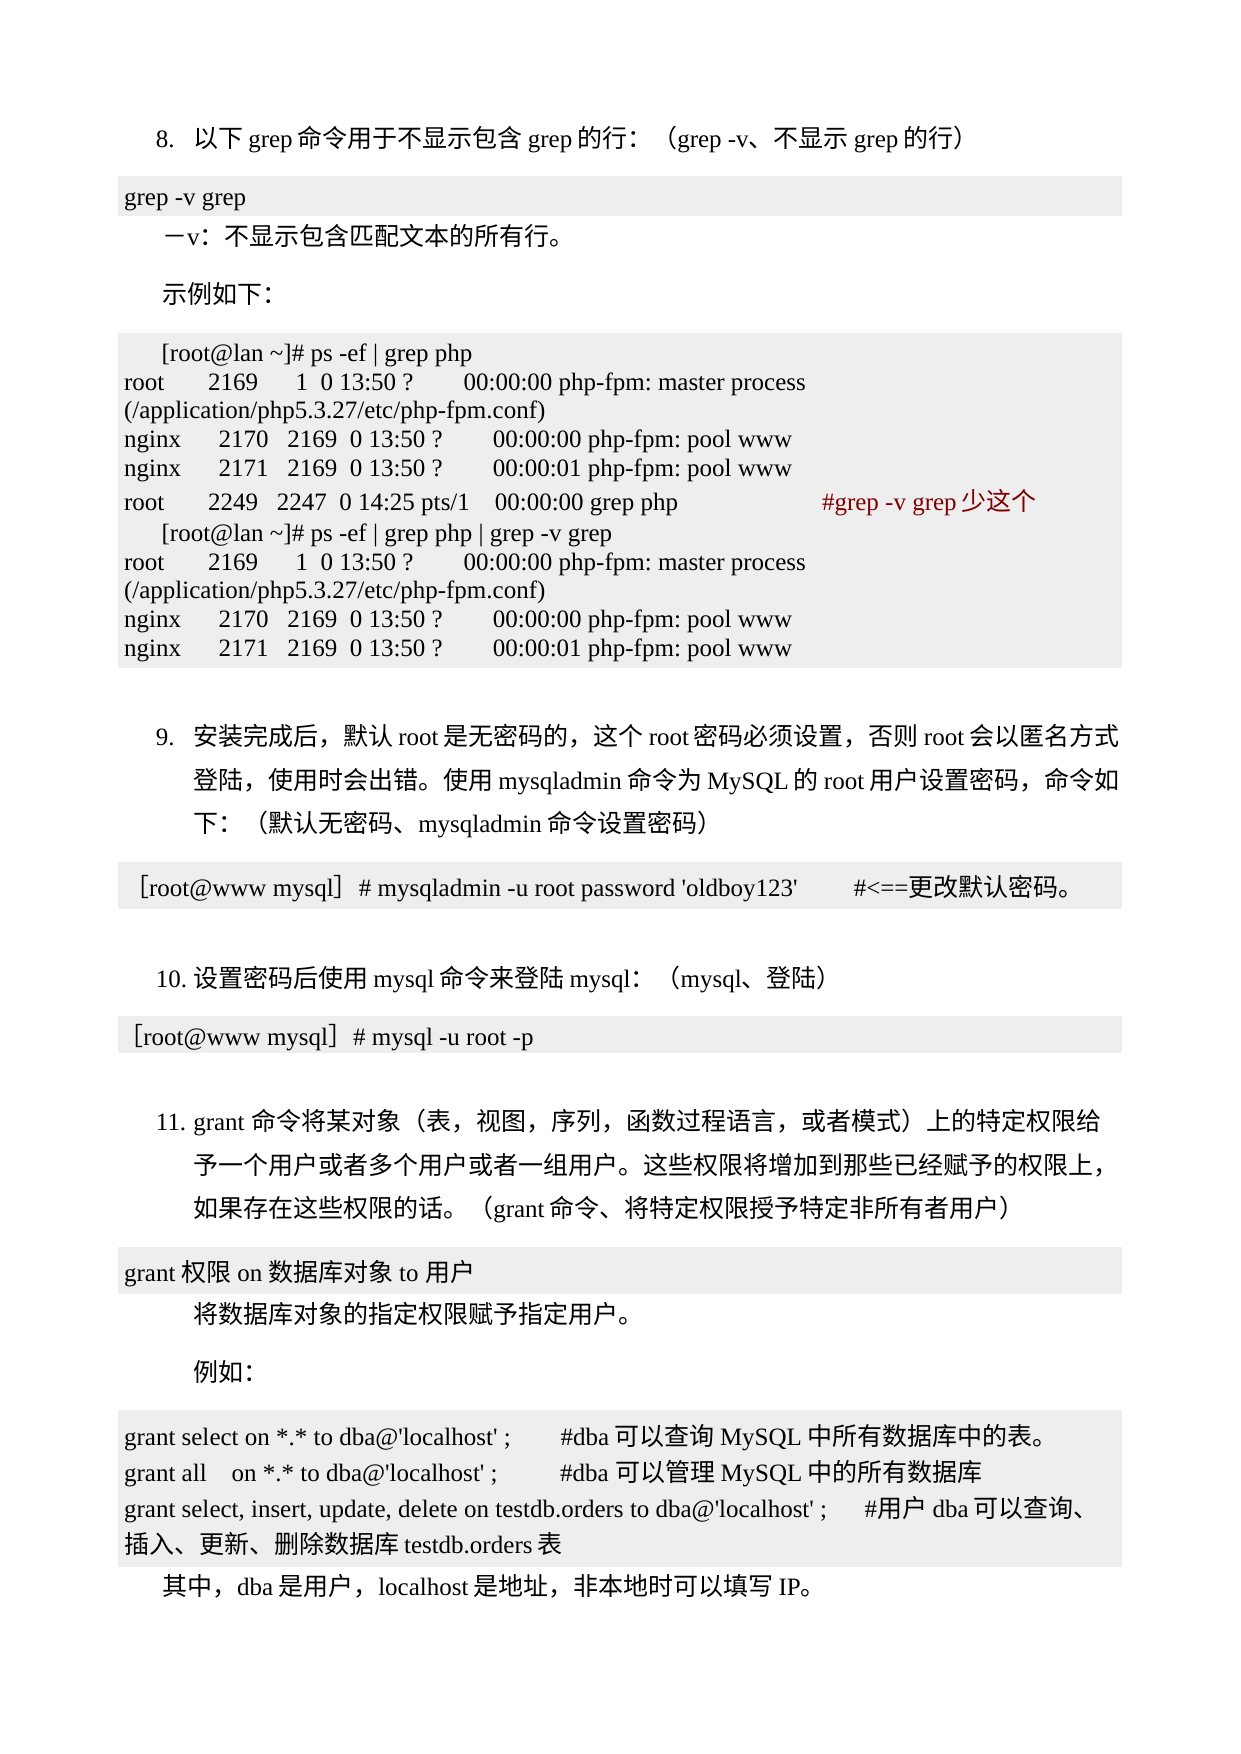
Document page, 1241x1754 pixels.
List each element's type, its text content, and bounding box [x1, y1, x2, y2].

list grant 命令将某对象（表，视图，序列，函数过程语言，或者模式）上的特定权限给予一个用户或者多个用户或者一组用户。这些权限将增加到那些已经赋予的权限上，如果存在这些权限的话。（grant命令、将特定权限授予特定非所有者用户） [156, 1102, 1122, 1225]
table_header grant select on *.* to dba@'localhost' ; #dba可以查询 MySQL 中所有数据库中的表。 grant all on *.* to dba@'localhost' ; #dba 可以管理 MySQL 中的所有数据库 grant select, insert, update, delete on testdb.orders to dba@'localhost' ; #用户dba可以查询、插入、更新、删除数据库testdb.orders表 [118, 1410, 1122, 1567]
list 将数据库对象的指定权限赋予指定用户。 [156, 1294, 1122, 1331]
text －v：不显示包含匹配文本的所有行。 [118, 216, 1122, 253]
text 示例如下： [118, 274, 1122, 311]
text 其中，dba是用户，localhost是地址，非本地时可以填写IP。 [118, 1567, 1122, 1603]
list 设置密码后使用mysql命令来登陆mysql：（mysql、登陆） [156, 958, 1122, 994]
list 例如： [156, 1352, 1122, 1388]
table_header ［root@www mysql］# mysql -u root -p [118, 1016, 1122, 1053]
table_header [root@lan ~]# ps -ef | grep php root 2169 1 0 13:50 ? 00:00:00 php-fpm: master process (/application/php5.3.27/etc/php-fpm.conf) nginx 2170 2169 0 13:50 ? 00:00:00 php-fpm: pool www nginx 2171 2169 0 13:50 ? 00:00:01 php-fpm: pool www root 2249 2247 0 14:25 pts/1 00:00:00 grep php #grep -v grep少这个 [root@lan ~]# ps -ef | grep php | grep -v grep root 2169 1 0 13:50 ? 00:00:00 php-fpm: master process (/application/php5.3.27/etc/php-fpm.conf) nginx 2170 2169 0 13:50 ? 00:00:00 php-fpm: pool www nginx 2171 2169 0 13:50 ? 00:00:01 php-fpm: pool www [118, 333, 1122, 668]
list 安装完成后，默认root是无密码的，这个root密码必须设置，否则root会以匿名方式登陆，使用时会出错。使用mysqladmin命令为MySQL的root用户设置密码，命令如下：（默认无密码、mysqladmin命令设置密码） [156, 717, 1122, 840]
table_header ［root@www mysql］# mysqladmin -u root password 'oldboy123' #<==更改默认密码。 [118, 862, 1122, 909]
table_header grant 权限 on 数据库对象 to 用户 [118, 1247, 1122, 1294]
table_header grep -v grep [118, 176, 1122, 216]
list 以下grep命令用于不显示包含grep的行：（grep -v、不显示grep的行） [156, 118, 1122, 154]
